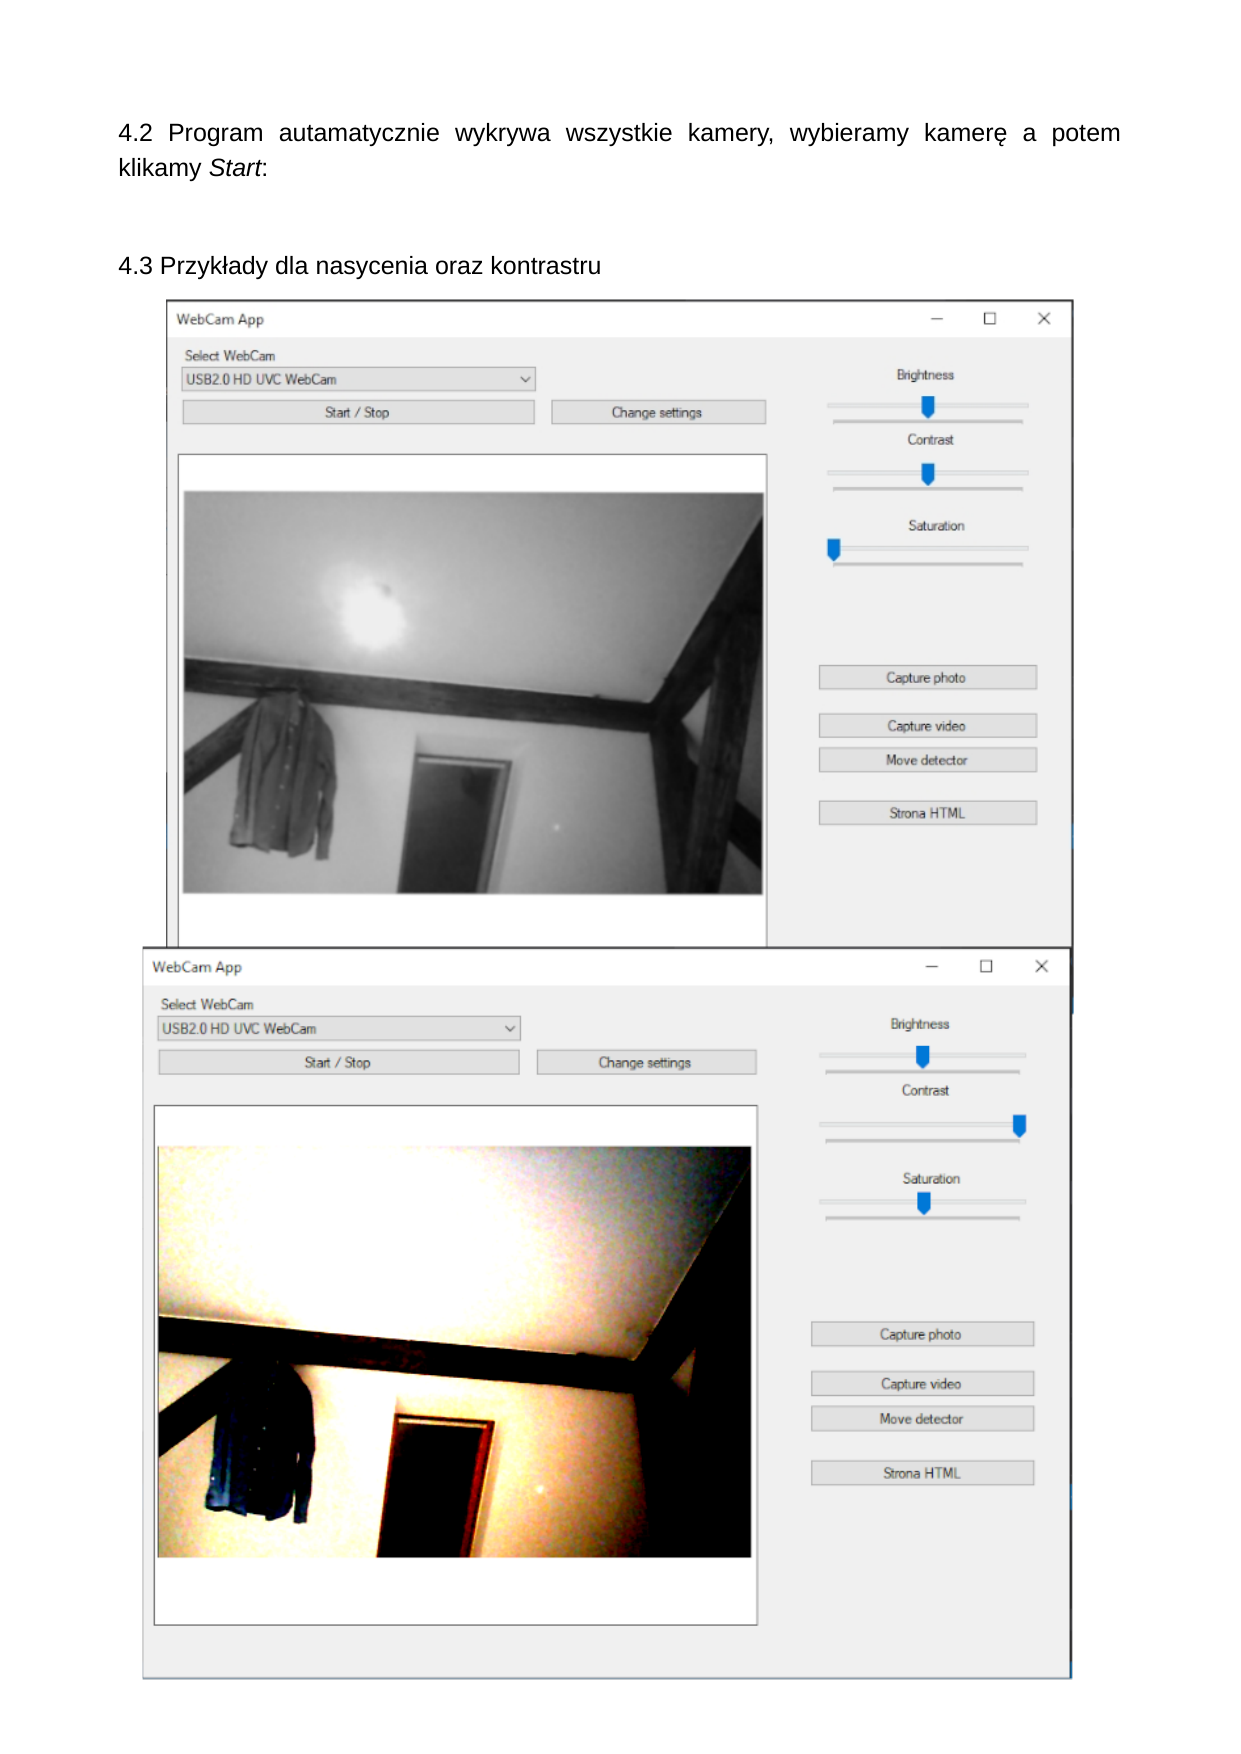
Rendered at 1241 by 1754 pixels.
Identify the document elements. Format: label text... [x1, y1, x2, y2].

picture [142, 299, 1075, 1681]
text 4.3 Przykłady dla nasycenia oraz kontrastru [118, 251, 1122, 279]
text 4.2 Program autamatycznie wykrywa wszystkie kamery, wybieramy kamerę a potem klikamy Start: [118, 118, 1122, 181]
